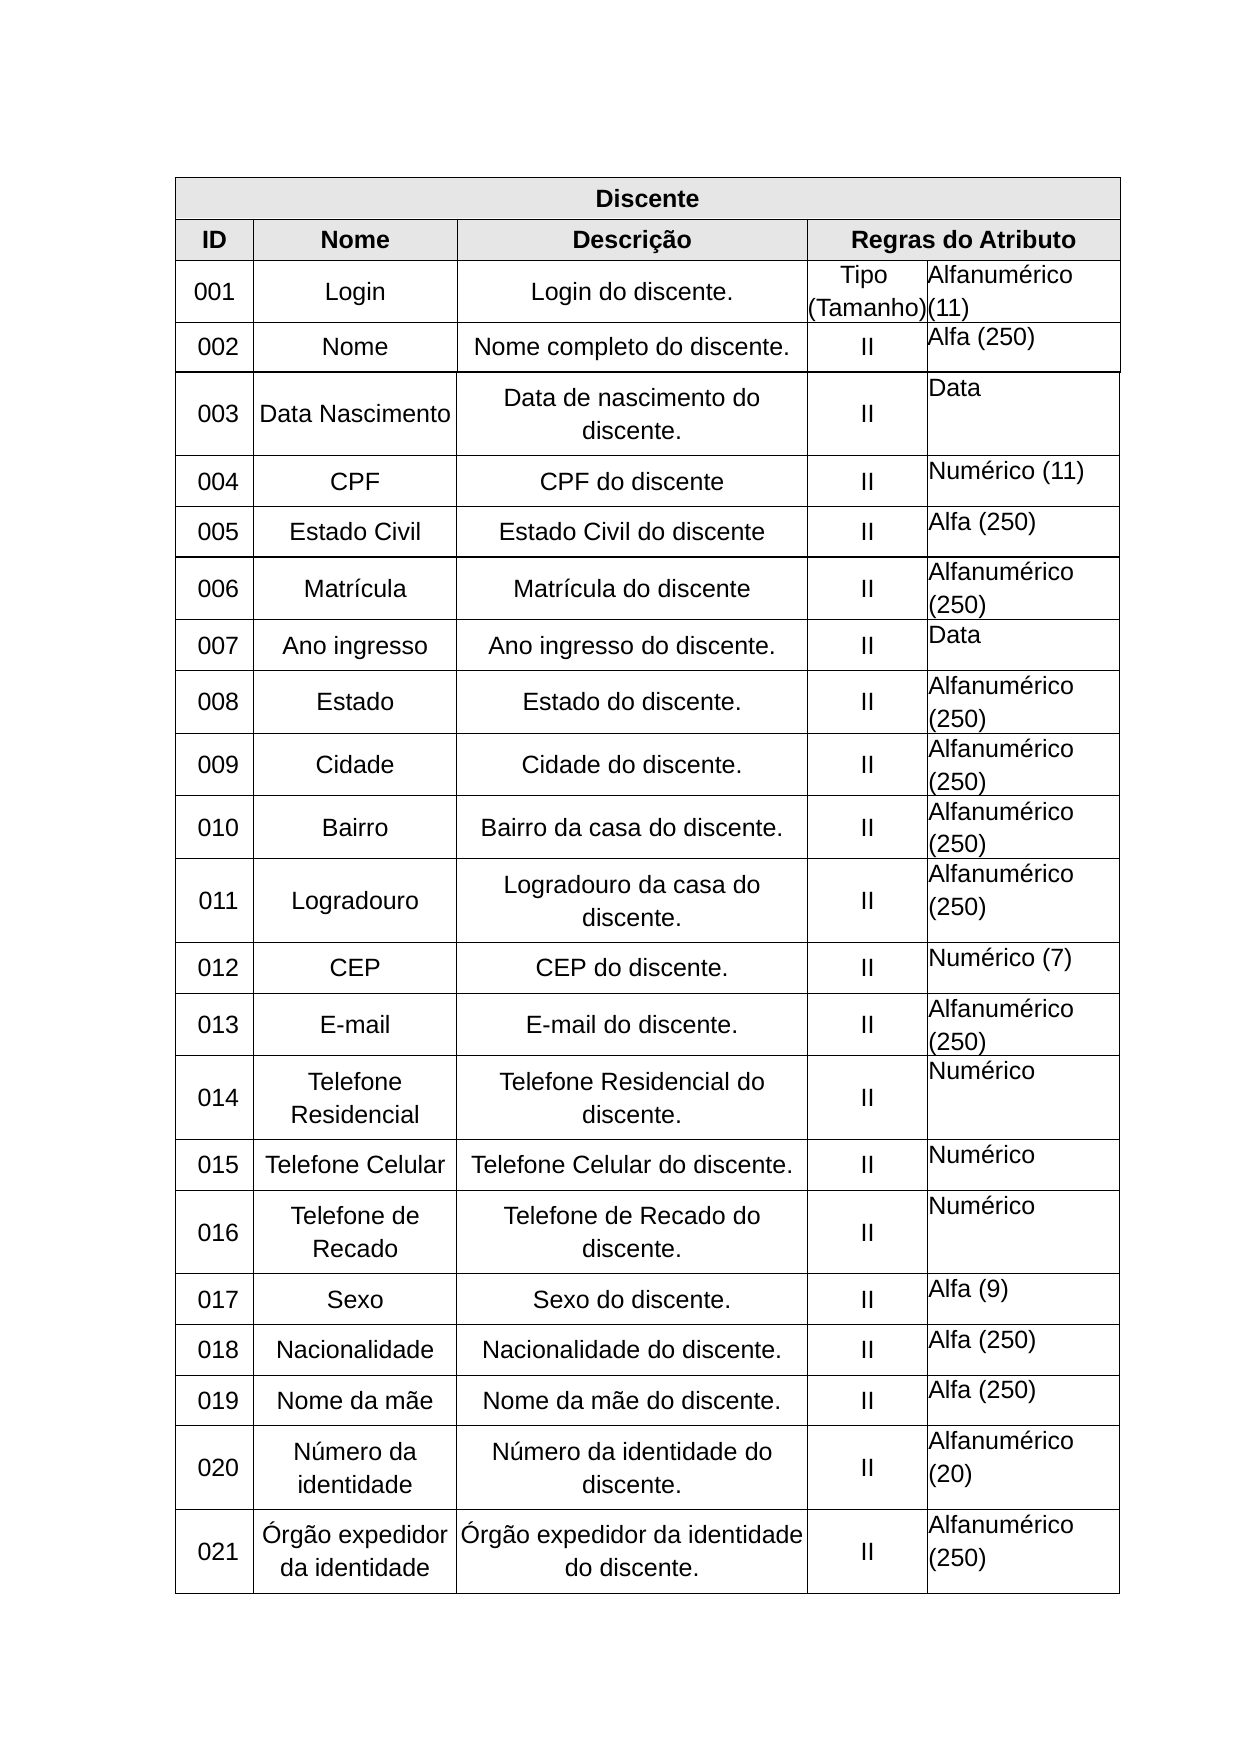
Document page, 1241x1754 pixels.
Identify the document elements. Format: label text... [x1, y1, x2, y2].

table_cell Número da identidade [254, 1426, 456, 1509]
table_cell Tipo (Tamanho) [808, 261, 927, 322]
table_cell E-mail do discente. [457, 994, 807, 1055]
table_cell 008 [176, 671, 253, 733]
table_cell Alfanumérico (250) [928, 994, 1119, 1055]
table_cell Alfanumérico (250) [928, 671, 1119, 733]
table_cell II [808, 943, 927, 992]
table_cell 018 [176, 1325, 253, 1374]
table_cell 017 [176, 1274, 253, 1324]
table_cell 001 [176, 261, 253, 322]
table_cell II [808, 323, 927, 371]
table_cell II [808, 456, 927, 506]
table_cell 005 [176, 507, 253, 556]
table_cell II [808, 373, 927, 455]
table_cell Alfa (250) [928, 1325, 1119, 1374]
table_cell Numérico (11) [928, 456, 1119, 506]
table_cell Alfa (9) [928, 1274, 1119, 1324]
table_cell Estado Civil do discente [457, 507, 807, 556]
table_cell CEP do discente. [457, 943, 807, 992]
table_cell Ano ingresso do discente. [457, 620, 807, 670]
table_cell II [808, 1376, 927, 1425]
table_cell 003 [176, 373, 253, 455]
table_cell 007 [176, 620, 253, 670]
table_cell Alfa (250) [928, 1376, 1119, 1425]
table_cell Número da identidade do discente. [457, 1426, 807, 1509]
table_cell Órgão expedidor da identidade [254, 1510, 456, 1592]
table_cell II [808, 994, 927, 1055]
table_cell Login do discente. [458, 261, 807, 322]
table_cell Numérico [928, 1056, 1119, 1139]
table_cell 021 [176, 1510, 253, 1592]
table_cell 014 [176, 1056, 253, 1139]
table_cell Sexo do discente. [457, 1274, 807, 1324]
table_cell E-mail [254, 994, 456, 1055]
table_cell Nome [254, 323, 457, 371]
table_cell Data Nascimento [254, 373, 456, 455]
table_cell II [808, 671, 927, 733]
table_cell Sexo [254, 1274, 456, 1324]
table_cell 012 [176, 943, 253, 992]
table_cell CPF do discente [457, 456, 807, 506]
table_cell 004 [176, 456, 253, 506]
table_cell Nome da mãe [254, 1376, 456, 1425]
table_cell Nacionalidade do discente. [457, 1325, 807, 1374]
table_cell Data [928, 620, 1119, 670]
table_cell 010 [176, 796, 253, 858]
table_cell Matrícula [254, 558, 456, 619]
table_cell 016 [176, 1191, 253, 1273]
table_cell Alfanumérico (250) [928, 859, 1119, 942]
table_cell 002 [176, 323, 253, 371]
table_cell Alfanumérico (250) [928, 1510, 1119, 1592]
table_cell Nome da mãe do discente. [457, 1376, 807, 1425]
table_cell II [808, 1191, 927, 1273]
table_cell Nome [254, 220, 457, 260]
table_cell CPF [254, 456, 456, 506]
table_cell 006 [176, 558, 253, 619]
table_cell Telefone Residencial do discente. [457, 1056, 807, 1139]
table_cell Estado do discente. [457, 671, 807, 733]
table_cell Alfanumérico (250) [928, 734, 1119, 795]
table_cell 011 [176, 859, 253, 942]
table_cell Logradouro da casa do discente. [457, 859, 807, 942]
table_cell Numérico [928, 1140, 1119, 1189]
table_cell Bairro [254, 796, 456, 858]
table_cell Alfanumérico (20) [928, 1426, 1119, 1509]
table_cell II [808, 507, 927, 556]
table_cell Estado [254, 671, 456, 733]
table_cell II [808, 1274, 927, 1324]
table_cell Alfa (250) [928, 323, 1120, 371]
table_cell II [808, 859, 927, 942]
table_cell Telefone Celular [254, 1140, 456, 1189]
table_cell II [808, 1140, 927, 1189]
table_cell Alfa (250) [928, 507, 1119, 556]
table_header Discente [176, 178, 1120, 218]
table_cell II [808, 1426, 927, 1509]
table_cell II [808, 558, 927, 619]
table_cell Telefone Residencial [254, 1056, 456, 1139]
table_cell II [808, 734, 927, 795]
table_cell II [808, 1056, 927, 1139]
table_cell Data [928, 373, 1119, 455]
table_cell Numérico [928, 1191, 1119, 1273]
table_cell 015 [176, 1140, 253, 1189]
table_cell 009 [176, 734, 253, 795]
table_cell Data de nascimento do discente. [457, 373, 807, 455]
table_cell Regras do Atributo [808, 220, 1120, 260]
table_cell CEP [254, 943, 456, 992]
table_cell Telefone Celular do discente. [457, 1140, 807, 1189]
table_cell II [808, 1325, 927, 1374]
table_cell Ano ingresso [254, 620, 456, 670]
table_cell II [808, 1510, 927, 1592]
table_cell 019 [176, 1376, 253, 1425]
table_cell Cidade do discente. [457, 734, 807, 795]
table_cell Alfanumérico (11) [928, 261, 1120, 322]
table_cell Órgão expedidor da identidade do discente. [457, 1510, 807, 1592]
table_cell Bairro da casa do discente. [457, 796, 807, 858]
table_cell Telefone de Recado do discente. [457, 1191, 807, 1273]
table_cell Nome completo do discente. [458, 323, 807, 371]
table_cell Telefone de Recado [254, 1191, 456, 1273]
table_cell II [808, 796, 927, 858]
table_cell Login [254, 261, 457, 322]
table_cell 020 [176, 1426, 253, 1509]
table_cell Alfanumérico (250) [928, 558, 1119, 619]
table_cell ID [176, 220, 253, 260]
table_cell Alfanumérico (250) [928, 796, 1119, 858]
table_cell Logradouro [254, 859, 456, 942]
table_cell Cidade [254, 734, 456, 795]
table_cell Descrição [458, 220, 807, 260]
table_cell Numérico (7) [928, 943, 1119, 992]
table_cell II [808, 620, 927, 670]
table_cell Estado Civil [254, 507, 456, 556]
table_cell Matrícula do discente [457, 558, 807, 619]
table_cell Nacionalidade [254, 1325, 456, 1374]
table_cell 013 [176, 994, 253, 1055]
